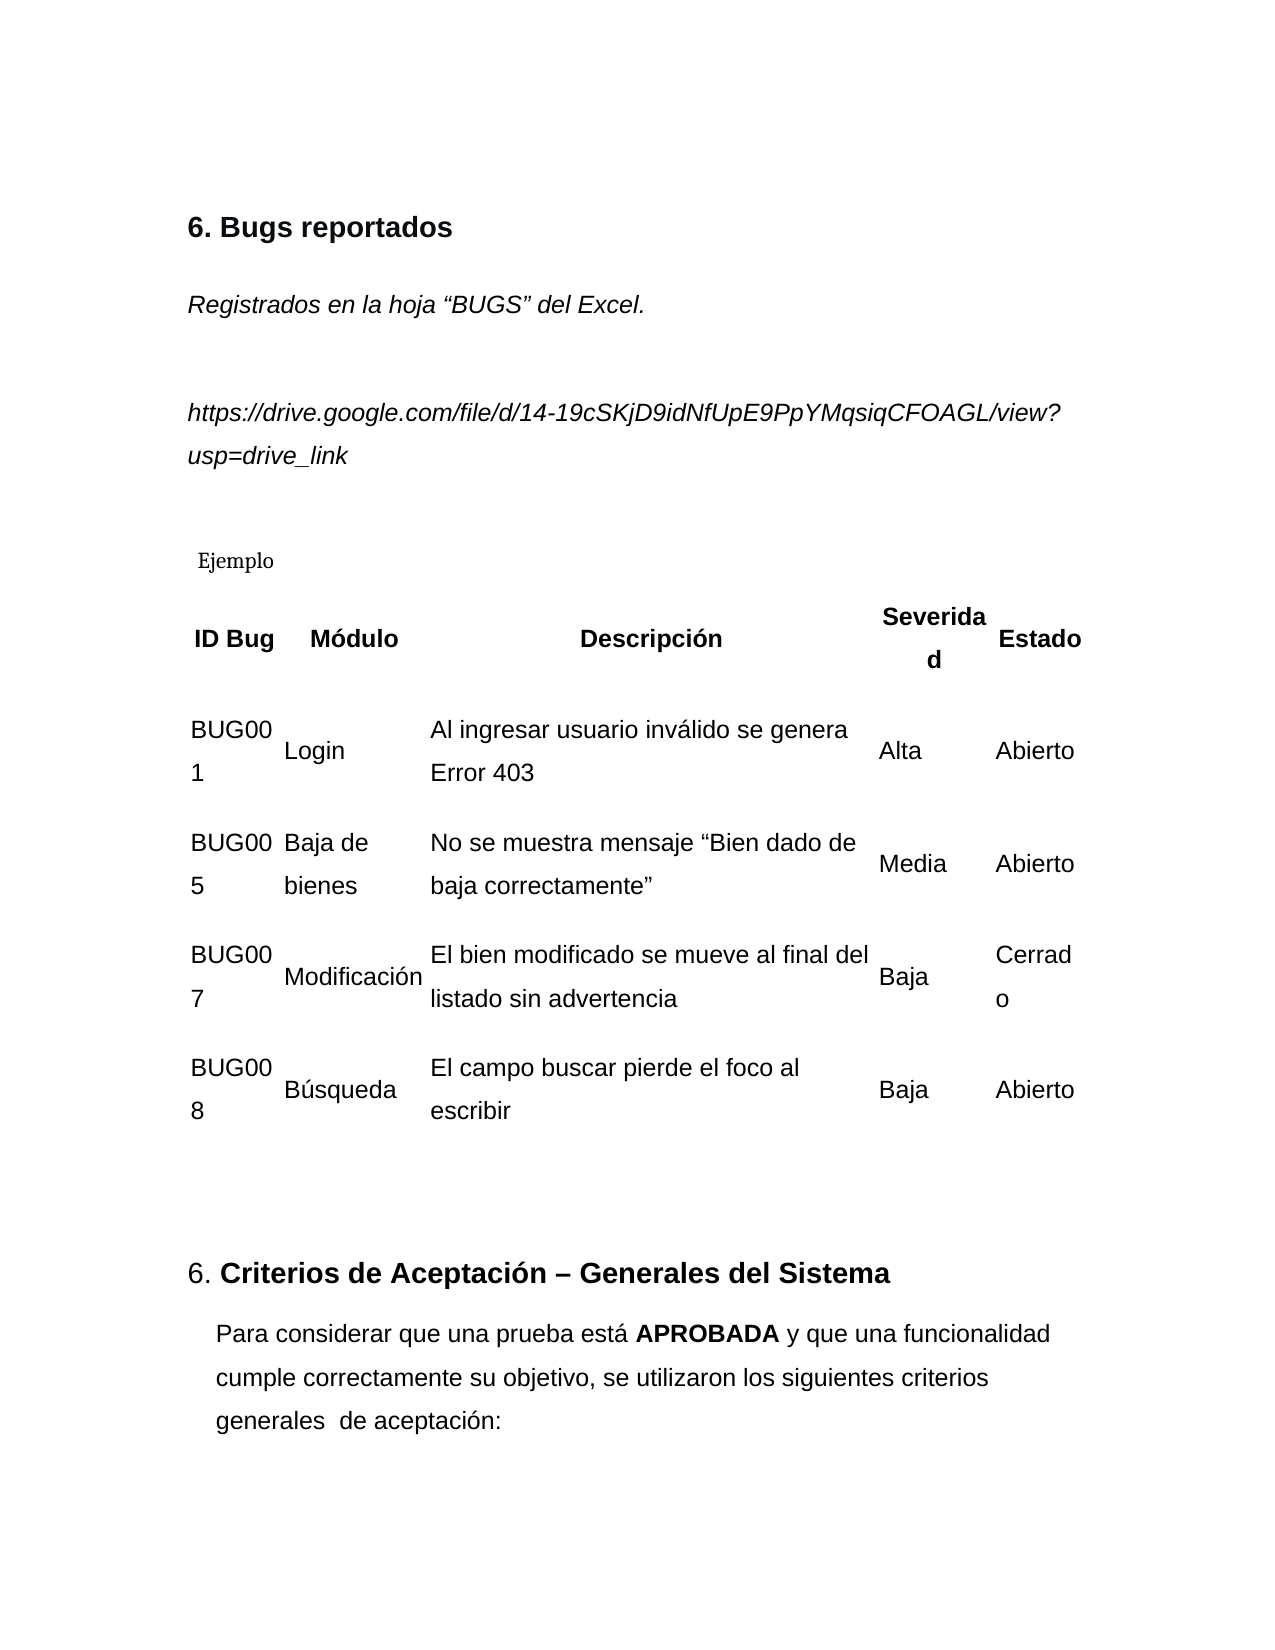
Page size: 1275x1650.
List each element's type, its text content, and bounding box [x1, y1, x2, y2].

table_cell BUG007 [188, 938, 281, 1050]
text Para considerar que una prueba está APROBADA y que una funcionalidad cumple correctamente su objetivo, se utilizaron los siguientes criterios generales de aceptación: [216, 1319, 1087, 1434]
table_cell BUG008 [188, 1050, 281, 1163]
table_cell Alta [876, 712, 992, 825]
subtitle 6. Bugs reportados [187, 210, 1087, 244]
table_cell Abierto [993, 825, 1087, 937]
table_header Descripción [427, 599, 876, 712]
table_cell Modificación [281, 938, 427, 1050]
table_cell Baja [876, 1050, 992, 1163]
table_cell El bien modificado se mueve al final del listado sin advertencia [427, 938, 876, 1050]
table_cell BUG005 [188, 825, 281, 937]
table_cell Baja de bienes [281, 825, 427, 937]
text Registrados en la hoja “BUGS” del Excel. [187, 290, 1087, 319]
table_cell Búsqueda [281, 1050, 427, 1163]
text Ejemplo [187, 547, 1087, 574]
table_cell Al ingresar usuario inválido se genera Error 403 [427, 712, 876, 825]
table_header Módulo [281, 599, 427, 712]
table_header Estado [993, 599, 1087, 712]
table_cell BUG001 [188, 712, 281, 825]
table_cell Baja [876, 938, 992, 1050]
table_cell El campo buscar pierde el foco al escribir [427, 1050, 876, 1163]
table_cell Cerrado [993, 938, 1087, 1050]
table_cell Abierto [993, 1050, 1087, 1163]
text 6. Criterios de Aceptación – Generales del Sistema [187, 1257, 1087, 1290]
table_cell Abierto [993, 712, 1087, 825]
table_cell No se muestra mensaje “Bien dado de baja correctamente” [427, 825, 876, 937]
table_cell Login [281, 712, 427, 825]
text https://drive.google.com/file/d/14-19cSKjD9idNfUpE9PpYMqsiqCFOAGL/view?usp=drive_link [187, 398, 1087, 469]
table_header ID Bug [188, 599, 281, 712]
table_header Severidad [876, 599, 992, 712]
table_cell Media [876, 825, 992, 937]
